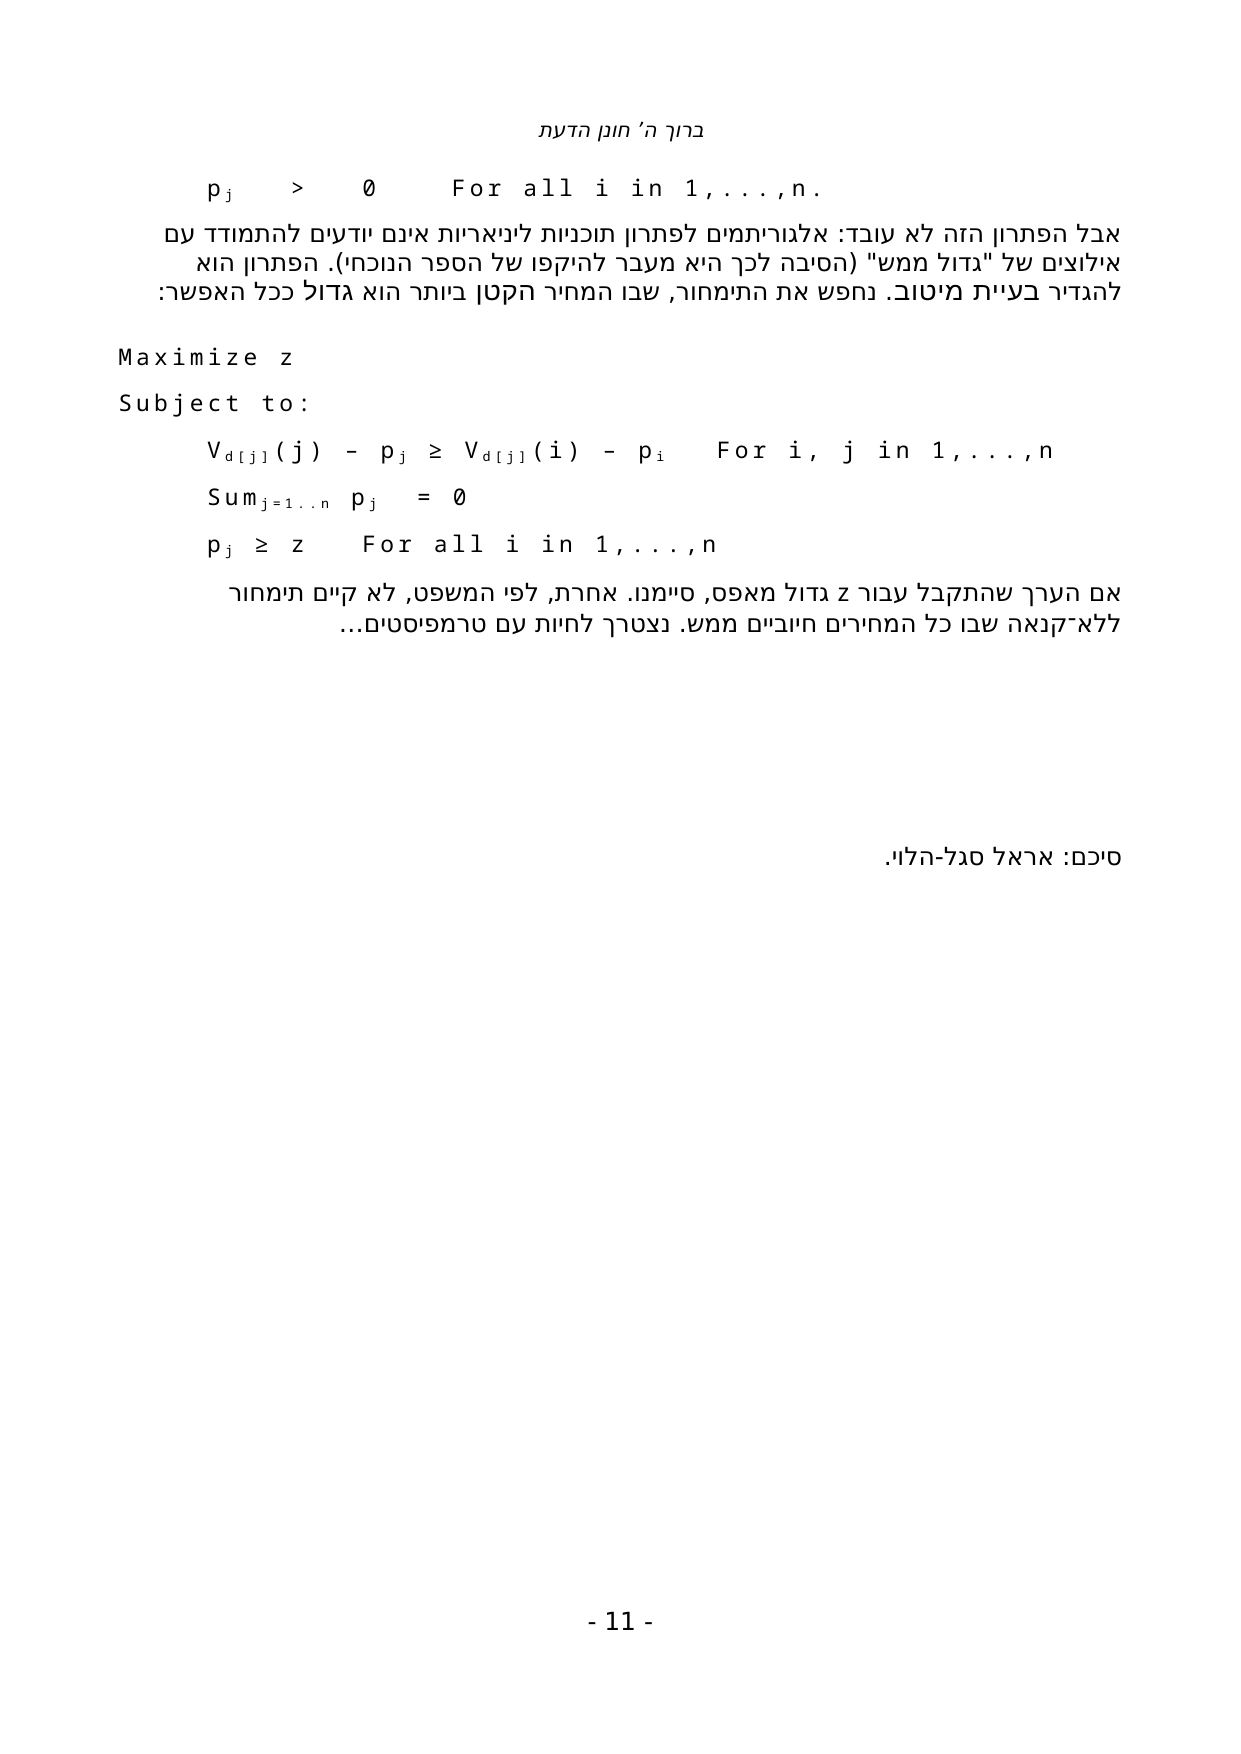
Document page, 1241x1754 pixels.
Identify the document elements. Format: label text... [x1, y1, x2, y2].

text pj ≥ z For all i in 1,...,n [207, 528, 1122, 559]
text אבל הפתרון הזה לא עובד: אלגוריתמים לפתרון תוכניות ליניאריות אינם יודעים להתמודד עם אילוצים של "גדול ממש" (הסיבה לכך היא מעבר להיקפו של הספר הנוכחי). הפתרון הוא להגדיר בעיית מיטוב. נחפש את התימחור, שבו המחיר הקטן ביותר הוא גדול ככל האפשר: [118, 219, 1122, 306]
text Maximize z [118, 341, 1122, 372]
text Subject to: [118, 387, 1122, 419]
text Vd[j](j) – pj ≥ Vd[j](i) – pi For i, j in 1,...,n [207, 434, 1122, 466]
text Sumj=1..n pj = 0 [207, 481, 1122, 512]
text אם הערך שהתקבל עבור z גדול מאפס, סיימנו. אחרת, לפי המשפט, לא קיים תימחור ללא־קנאה שבו כל המחירים חיוביים ממש. נצטרך לחיות עם טרמפיסטים… [118, 575, 1122, 638]
text סיכם: אראל סגל-הלוי. [118, 842, 1122, 872]
text pj > 0 For all i in 1,...,n. [207, 172, 1122, 203]
